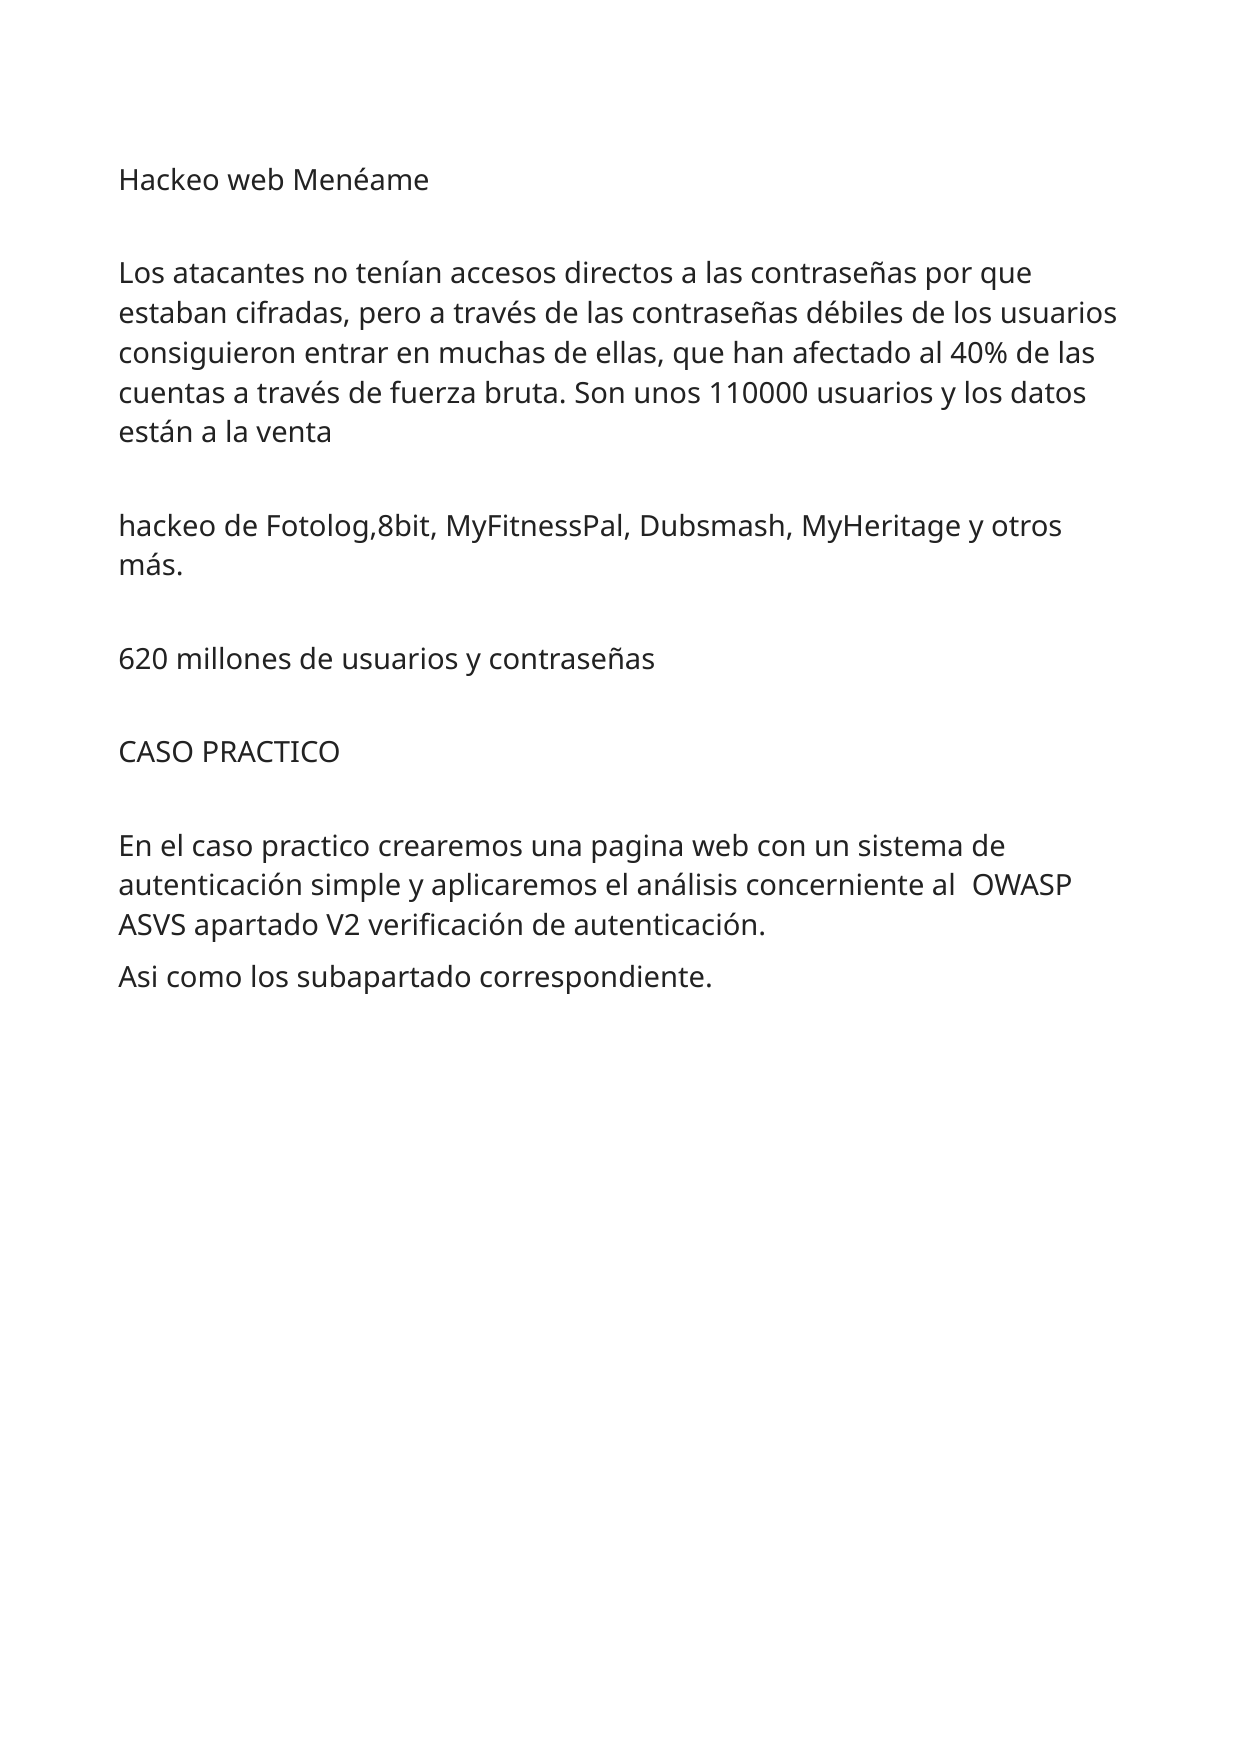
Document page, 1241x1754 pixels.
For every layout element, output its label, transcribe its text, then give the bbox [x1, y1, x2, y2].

text Asi como los subapartado correspondiente. [118, 957, 1122, 996]
text Los atacantes no tenían accesos directos a las contraseñas por que estaban cifradas, pero a través de las contraseñas débiles de los usuarios consiguieron entrar en muchas de ellas, que han afectado al 40% de las cuentas a través de fuerza bruta. Son unos 110000 usuarios y los datos están a la venta [118, 253, 1122, 451]
text En el caso practico crearemos una pagina web con un sistema de autenticación simple y aplicaremos el análisis concerniente al OWASP ASVS apartado V2 verificación de autenticación. [118, 825, 1122, 944]
text hackeo de Fotolog,8bit, MyFitnessPal, Dubsmash, MyHeritage y otros más. [118, 505, 1122, 584]
text Hackeo web Menéame [118, 159, 1122, 199]
text CASO PRACTICO [118, 732, 1122, 771]
text 620 millones de usuarios y contraseñas [118, 638, 1122, 678]
